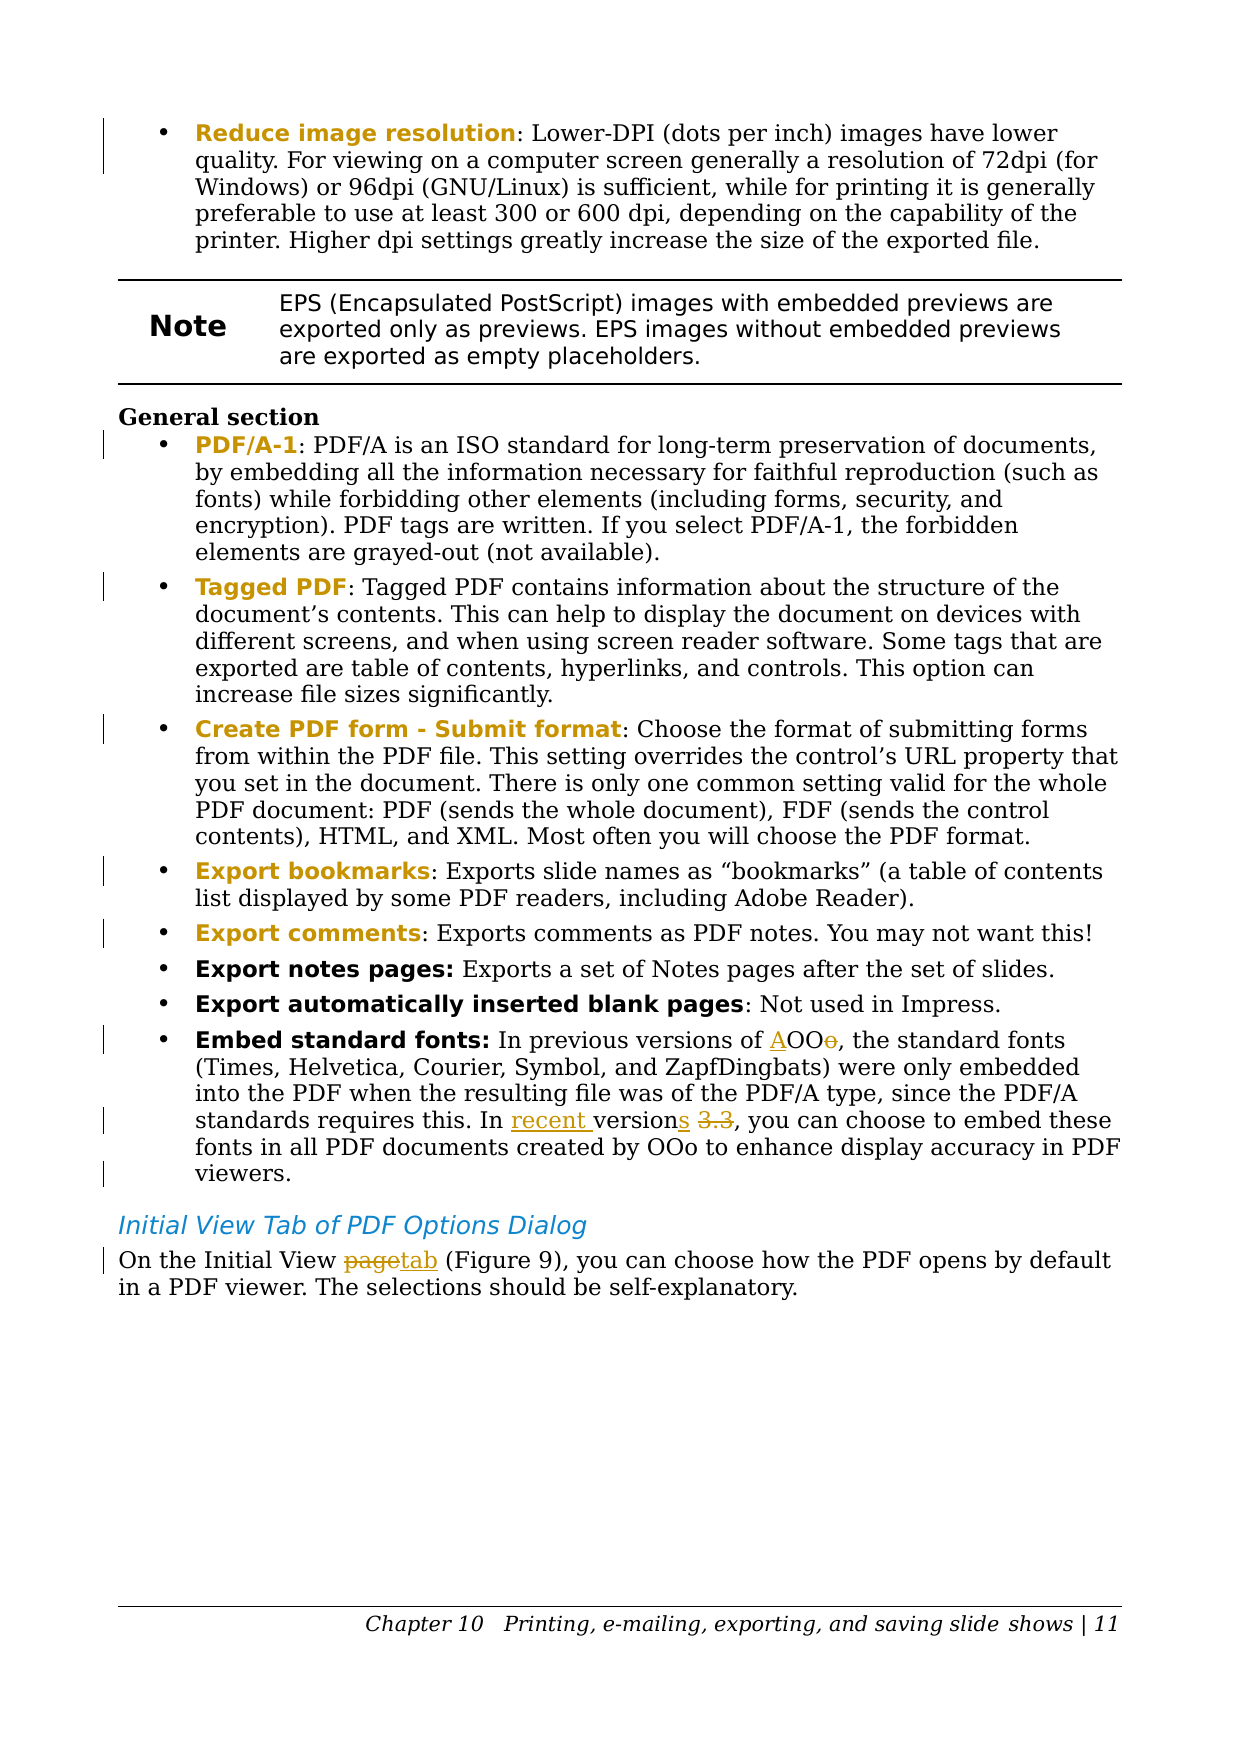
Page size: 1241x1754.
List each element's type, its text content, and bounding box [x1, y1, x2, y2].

list Export automatically inserted blank pages: Not used in Impress. [156, 989, 1122, 1018]
list Embed standard fonts: In previous versions of AOO, the standard fonts (Times, Helvetica, Courier, Symbol, and ZapfDingbats) were only embedded into the PDF when the resulting file was of the PDF/A type, since the PDF/A standards requires this. In recent versions , you can choose to embed these fonts in all PDF documents created by OOo to enhance display accuracy in PDF viewers. [156, 1025, 1122, 1187]
table_header Note [118, 281, 257, 383]
subtitle Initial View Tab of PDF Options Dialog [118, 1211, 1122, 1241]
list Reduce image resolution: Lower-DPI (dots per inch) images have lower quality. For viewing on a computer screen generally a resolution of 72dpi (for Windows) or 96dpi (GNU/Linux) is sufficient, while for printing it is generally preferable to use at least 300 or 600 dpi, depending on the capability of the printer. Higher dpi settings greatly increase the size of the exported file. [156, 118, 1122, 254]
text General section [118, 403, 1122, 430]
list PDF/A-1: PDF/A is an ISO standard for long-term preservation of documents, by embedding all the information necessary for faithful reproduction (such as fonts) while forbidding other elements (including forms, security, and encryption). PDF tags are written. If you select PDF/A-1, the forbidden elements are grayed-out (not available). [156, 430, 1122, 566]
list Export comments: Exports comments as PDF notes. You may not want this! [156, 918, 1122, 948]
list Create PDF form - Submit format: Choose the format of submitting forms from within the PDF file. This setting overrides the control’s URL property that you set in the document. There is only one common setting valid for the whole PDF document: PDF (sends the whole document), FDF (sends the control contents), HTML, and XML. Most often you will choose the PDF format. [156, 714, 1122, 850]
list Tagged PDF: Tagged PDF contains information about the structure of the document’s contents. This can help to display the document on devices with different screens, and when using screen reader software. Some tags that are exported are table of contents, hyperlinks, and controls. This option can increase file sizes significantly. [156, 572, 1122, 708]
text On the Initial View tab (Figure 9), you can choose how the PDF opens by default in a PDF viewer. The selections should be self-explanatory. [118, 1247, 1122, 1300]
table_header EPS (Encapsulated PostScript) images with embedded previews are exported only as previews. EPS images without embedded previews are exported as empty placeholders. [258, 281, 1122, 383]
list Export notes pages: Exports a set of Notes pages after the set of slides. [156, 954, 1122, 983]
list Export bookmarks: Exports slide names as “bookmarks” (a table of contents list displayed by some PDF readers, including Adobe Reader). [156, 856, 1122, 912]
